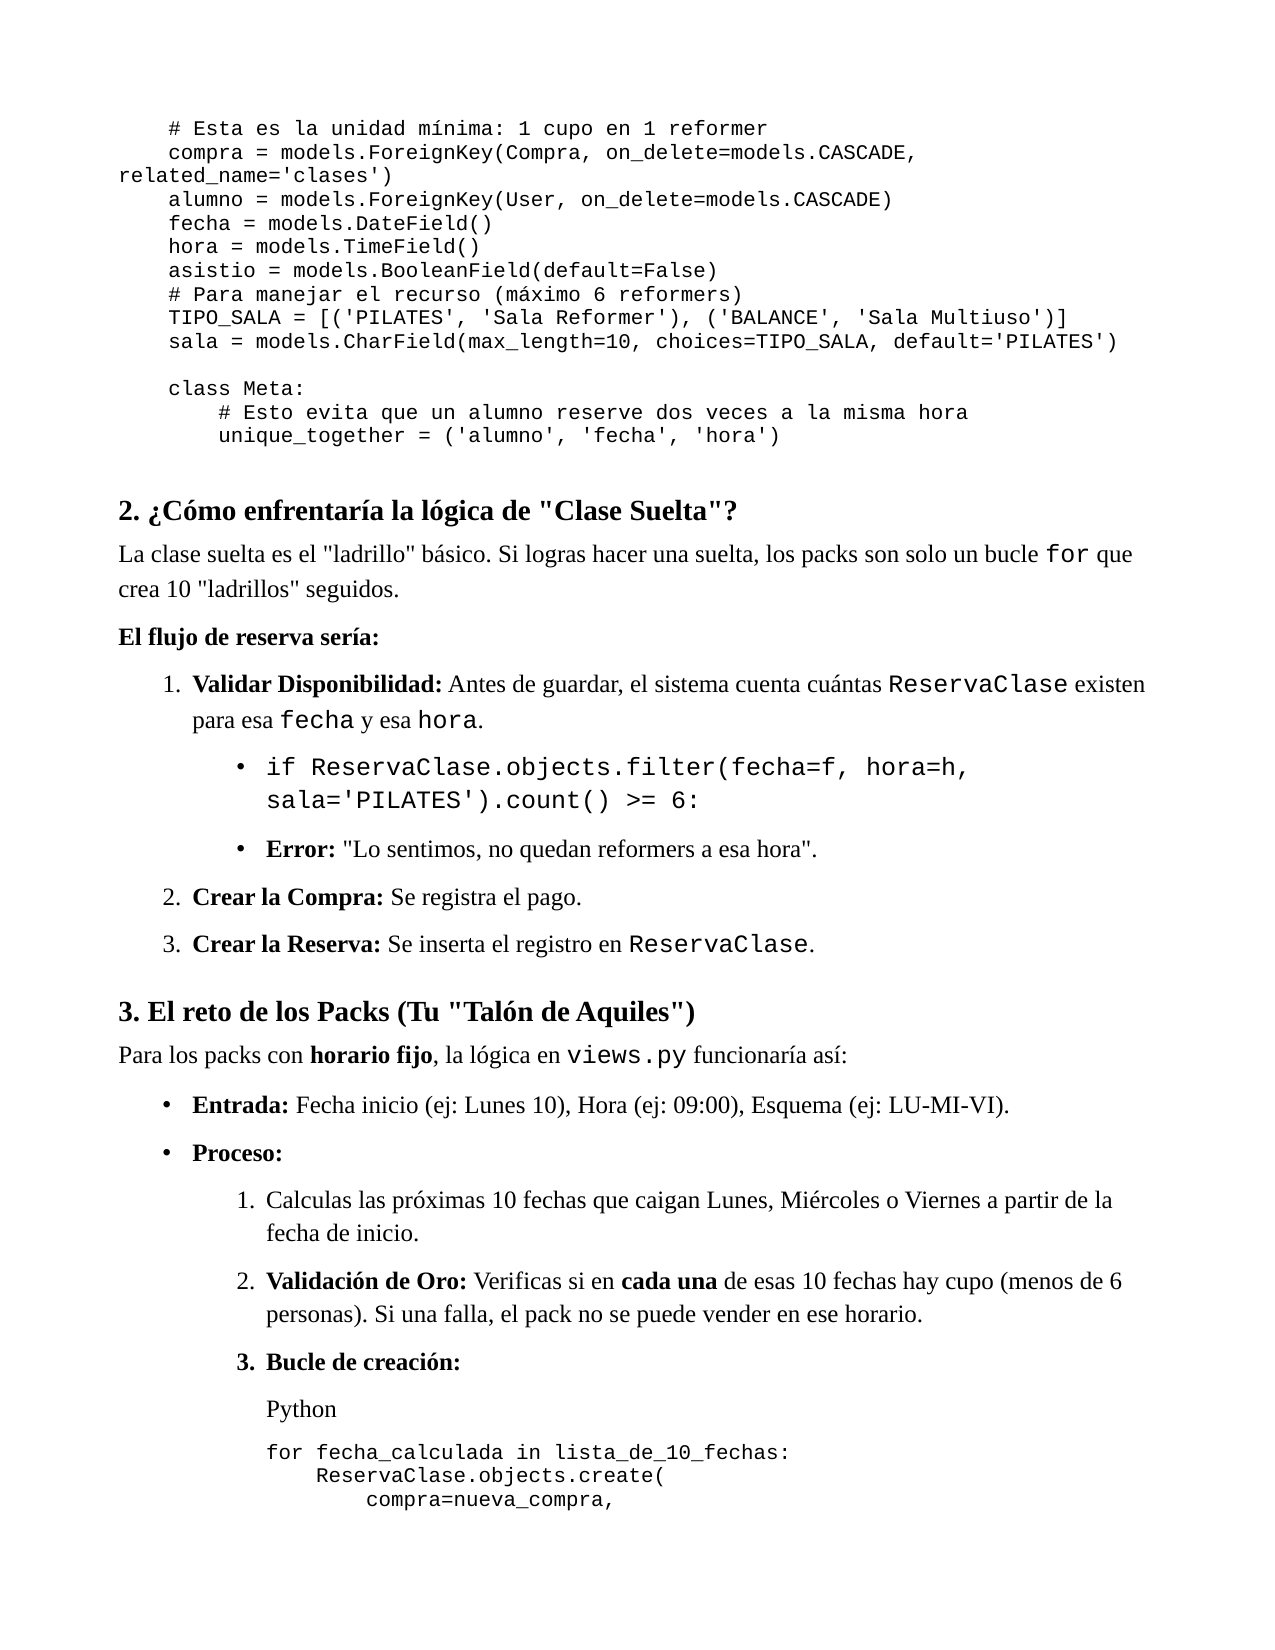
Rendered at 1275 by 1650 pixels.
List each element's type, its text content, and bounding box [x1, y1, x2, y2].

text fecha = models.DateField() [118, 213, 1157, 236]
list Python [236, 1394, 1157, 1423]
text alumno = models.ForeignKey(User, on_delete=models.CASCADE) [118, 189, 1157, 213]
list Proceso: [162, 1138, 1157, 1166]
text asistio = models.BooleanField(default=False) [118, 260, 1157, 284]
list Error: "Lo sentimos, no quedan reformers a esa hora". [236, 834, 1157, 863]
list Validación de Oro: Verificas si en cada una de esas 10 fechas hay cupo (menos de 6 personas). Si una falla, el pack no se puede vender en ese horario. [236, 1266, 1157, 1328]
list Crear la Reserva: Se inserta el registro en ReservaClase. [162, 929, 1157, 960]
text sala = models.CharField(max_length=10, choices=TIPO_SALA, default='PILATES') [118, 331, 1157, 354]
list Entrada: Fecha inicio (ej: Lunes 10), Hora (ej: 09:00), Esquema (ej: LU-MI-VI). [162, 1090, 1157, 1119]
text class Meta: [118, 378, 1157, 402]
list for fecha_calculada in lista_de_10_fechas: [236, 1442, 1157, 1465]
text La clase suelta es el "ladrillo" básico. Si logras hacer una suelta, los packs son solo un bucle for que crea 10 "ladrillos" seguidos. [118, 539, 1157, 603]
text # Esta es la unidad mínima: 1 cupo en 1 reformer [118, 118, 1157, 142]
text # Para manejar el recurso (máximo 6 reformers) [118, 284, 1157, 307]
list Bucle de creación: [236, 1347, 1157, 1375]
text compra = models.ForeignKey(Compra, on_delete=models.CASCADE, related_name='clases') [118, 142, 1157, 189]
text unique_together = ('alumno', 'fecha', 'hora') [118, 426, 1157, 449]
list ReservaClase.objects.create( [236, 1465, 1157, 1489]
text # Esto evita que un alumno reserve dos veces a la misma hora [118, 402, 1157, 426]
subtitle 3. El reto de los Packs (Tu "Talón de Aquiles") [118, 994, 1157, 1028]
list Crear la Compra: Se registra el pago. [162, 882, 1157, 911]
text TIPO_SALA = [('PILATES', 'Sala Reformer'), ('BALANCE', 'Sala Multiuso')] [118, 307, 1157, 331]
list if ReservaClase.objects.filter(fecha=f, hora=h, sala='PILATES').count() >= 6: [236, 755, 1157, 816]
list Calculas las próximas 10 fechas que caigan Lunes, Miércoles o Viernes a partir de la fecha de inicio. [236, 1185, 1157, 1247]
list Validar Disponibilidad: Antes de guardar, el sistema cuenta cuántas ReservaClase existen para esa fecha y esa hora. [162, 669, 1157, 736]
text Para los packs con horario fijo, la lógica en views.py funcionaría así: [118, 1040, 1157, 1071]
list compra=nueva_compra, [236, 1489, 1157, 1513]
text hora = models.TimeField() [118, 236, 1157, 260]
subtitle 2. ¿Cómo enfrentaría la lógica de "Clase Suelta"? [118, 493, 1157, 527]
text El flujo de reserva sería: [118, 622, 1157, 651]
